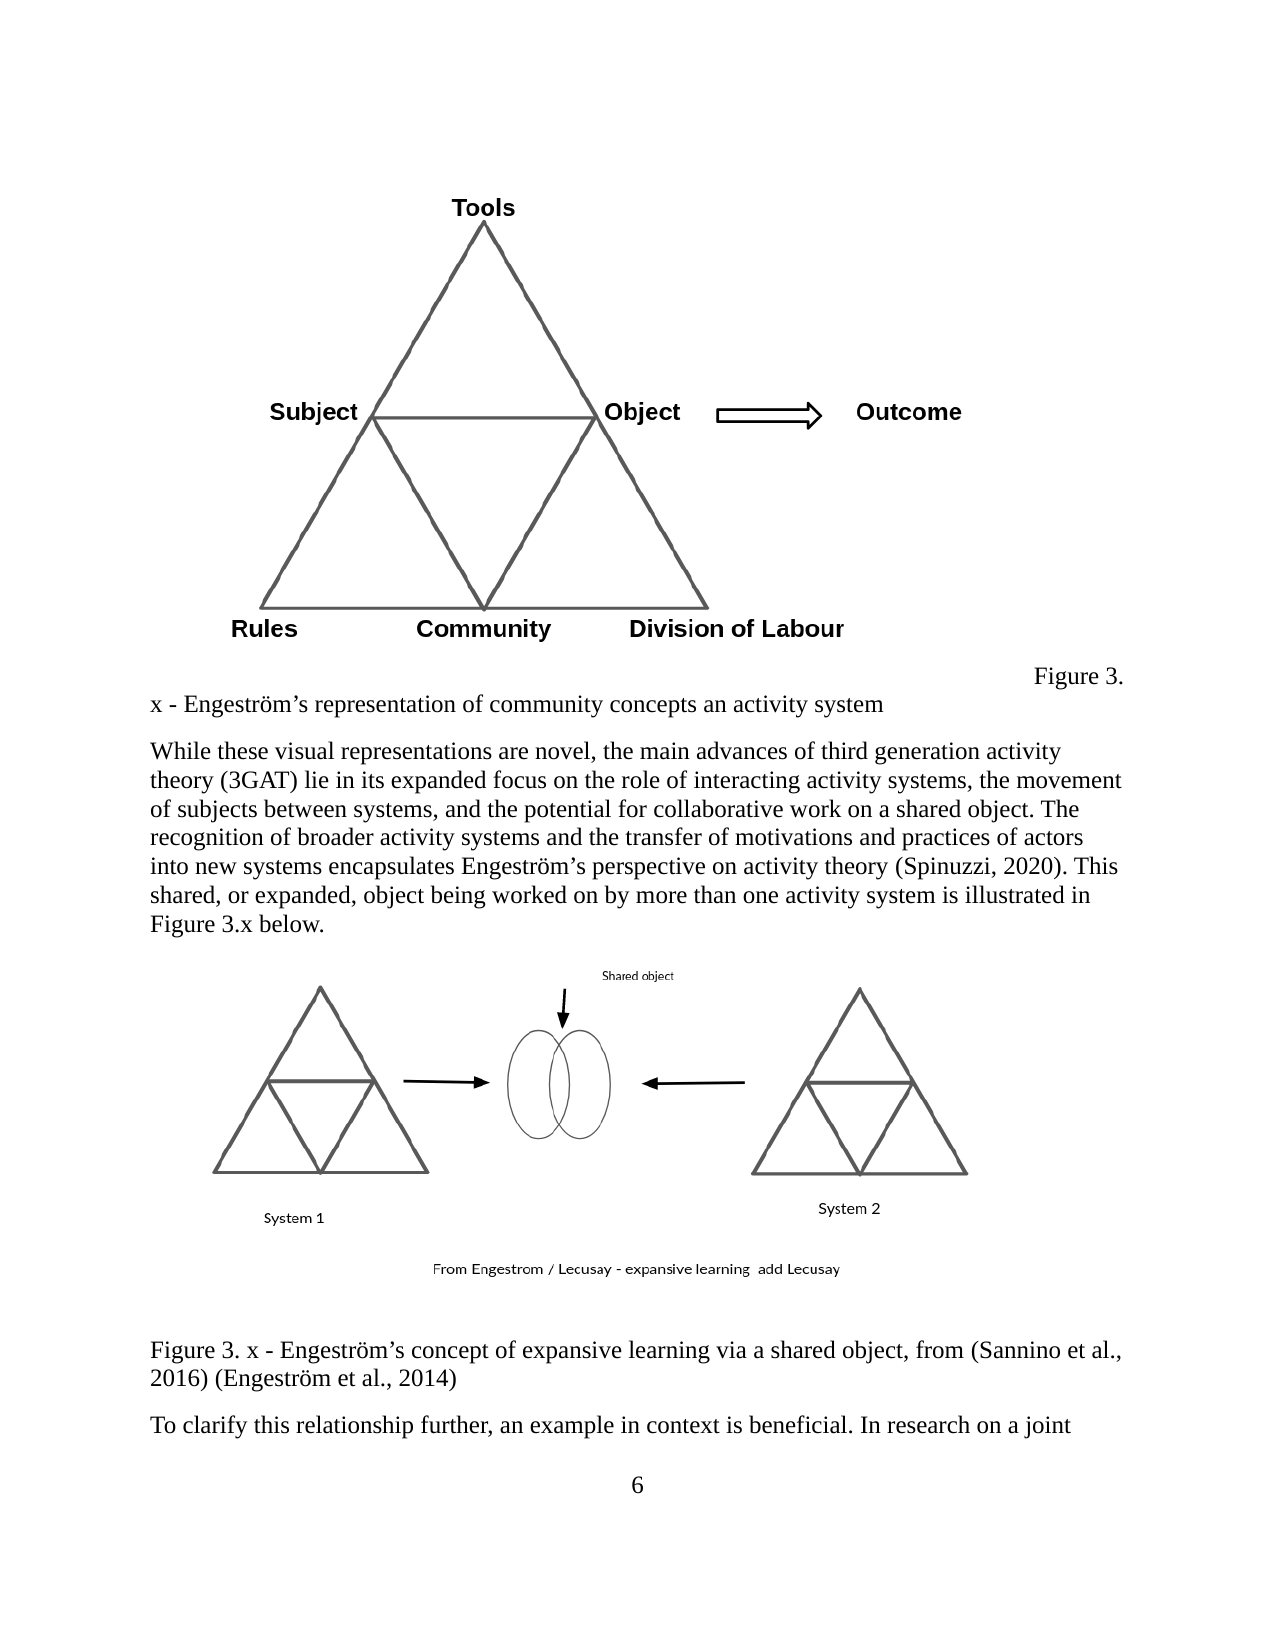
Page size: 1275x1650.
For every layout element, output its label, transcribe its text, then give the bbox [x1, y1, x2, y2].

picture [150, 955, 1028, 1317]
text Figure 3. x - Engeström’s concept of expansive learning via a shared object, from (Sannino et al., 2016) (Engeström et al., 2014) [150, 1335, 1125, 1392]
text Figure 3. x - Engeström’s representation of community concepts an activity system [150, 150, 1125, 718]
text While these visual representations are novel, the main advances of third generation activity theory (3GAT) lie in its expanded focus on the role of interacting activity systems, the movement of subjects between systems, and the potential for collaborative work on a shared object. The recognition of broader activity systems and the transfer of motivations and practices of actors into new systems encapsulates Engeström’s perspective on activity theory (Spinuzzi, 2020). This shared, or expanded, object being worked on by more than one activity system is illustrated in Figure 3.x below. [150, 736, 1125, 937]
picture [150, 150, 1028, 684]
text To clarify this relationship further, an example in context is beneficial. In research on a joint [150, 1410, 1125, 1439]
